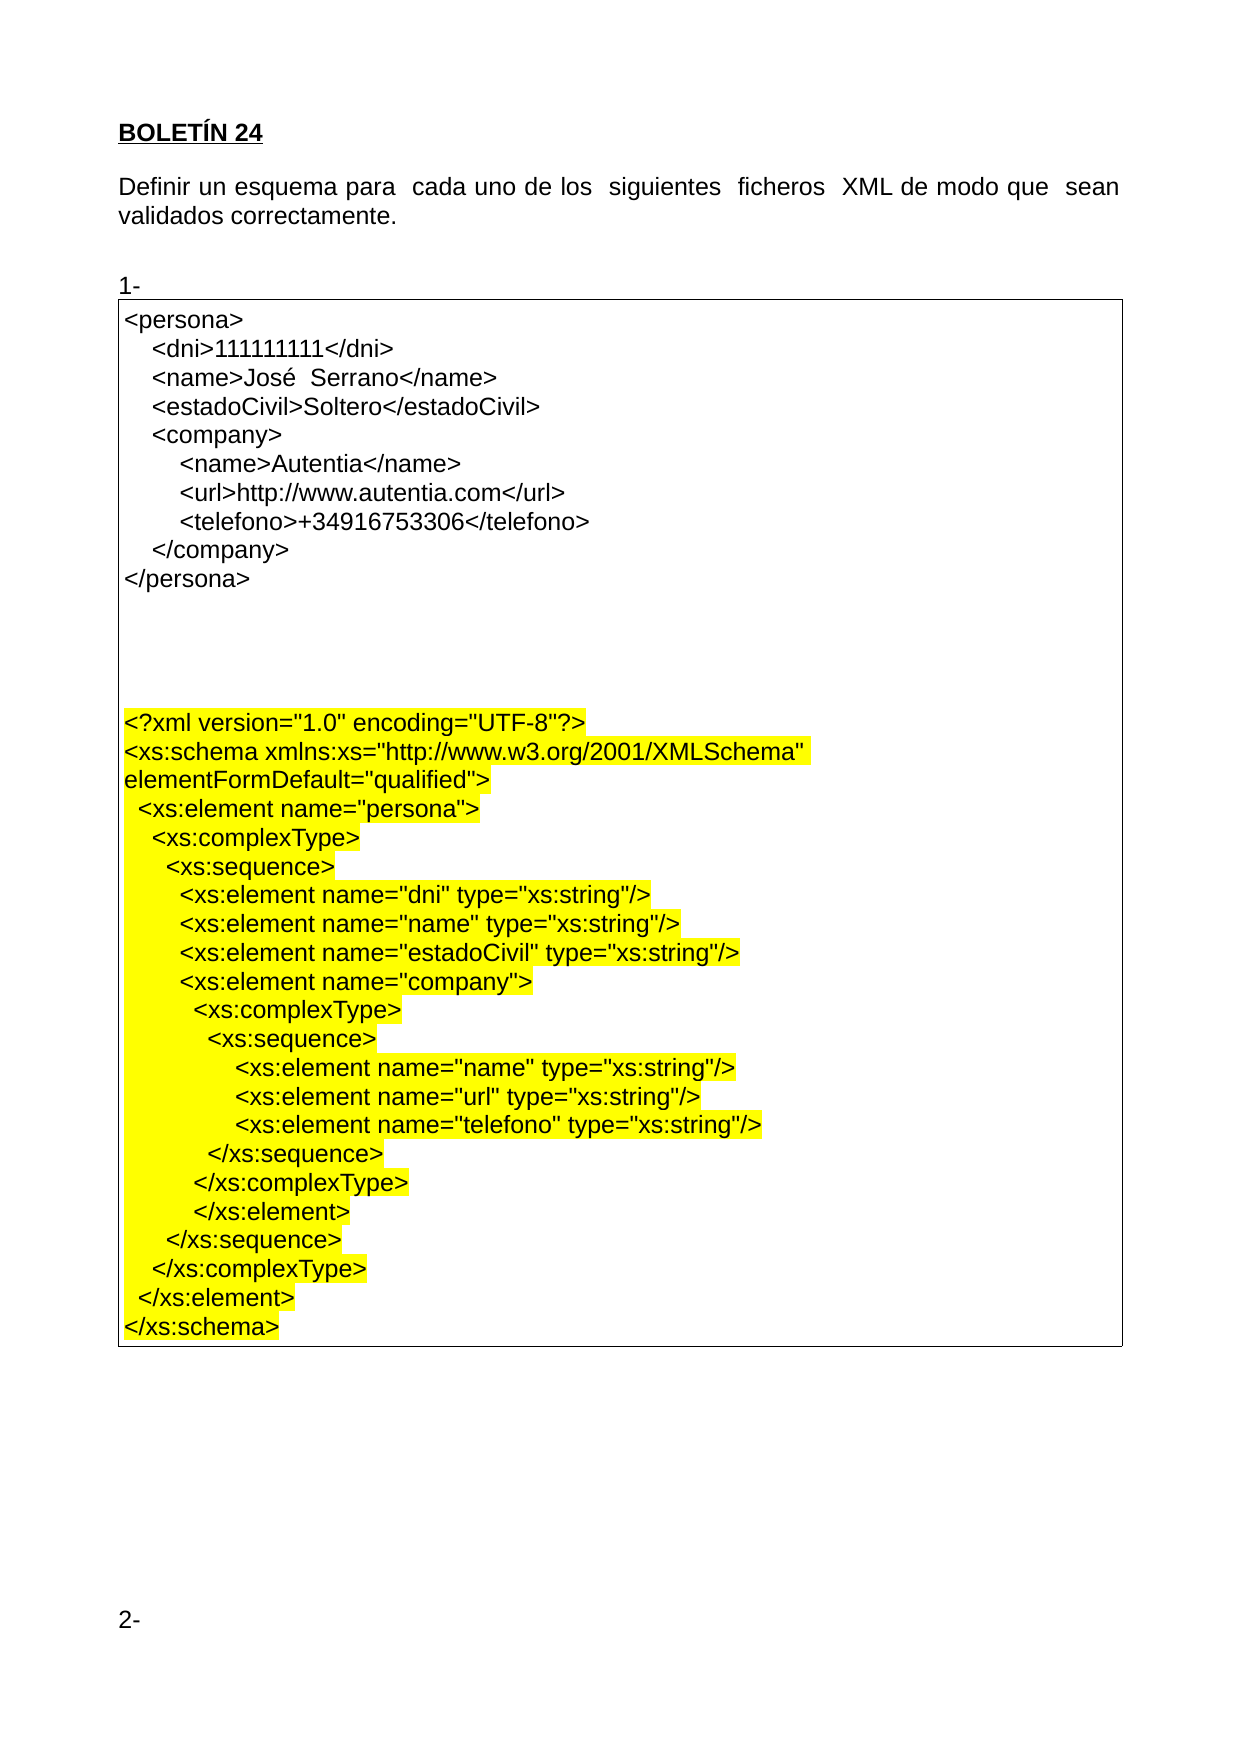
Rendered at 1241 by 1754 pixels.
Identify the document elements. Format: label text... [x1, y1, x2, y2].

text 2- [118, 1605, 1122, 1633]
table_header <persona> <dni>111111111</dni> <name>José Serrano</name> <estadoCivil>Soltero</estadoCivil> <company> <name>Autentia</name> <url>http://www.autentia.com</url> <telefono>+34916753306</telefono> </company> </persona> <?xml version="1.0" encoding="UTF-8"?> <xs:schema xmlns:xs="http://www.w3.org/2001/XMLSchema" elementFormDefault="qualified"> <xs:element name="persona"> <xs:complexType> <xs:sequence> <xs:element name="dni" type="xs:string"/> <xs:element name="name" type="xs:string"/> <xs:element name="estadoCivil" type="xs:string"/> <xs:element name="company"> <xs:complexType> <xs:sequence> <xs:element name="name" type="xs:string"/> <xs:element name="url" type="xs:string"/> <xs:element name="telefono" type="xs:string"/> </xs:sequence> </xs:complexType> </xs:element> </xs:sequence> </xs:complexType> </xs:element> </xs:schema> [119, 300, 1122, 1346]
text BOLETÍN 24 [118, 118, 1122, 147]
text 1- [118, 271, 1122, 299]
subtitle Definir un esquema para cada uno de los siguientes ficheros XML de modo que sean validados correctamente. [118, 172, 1122, 229]
